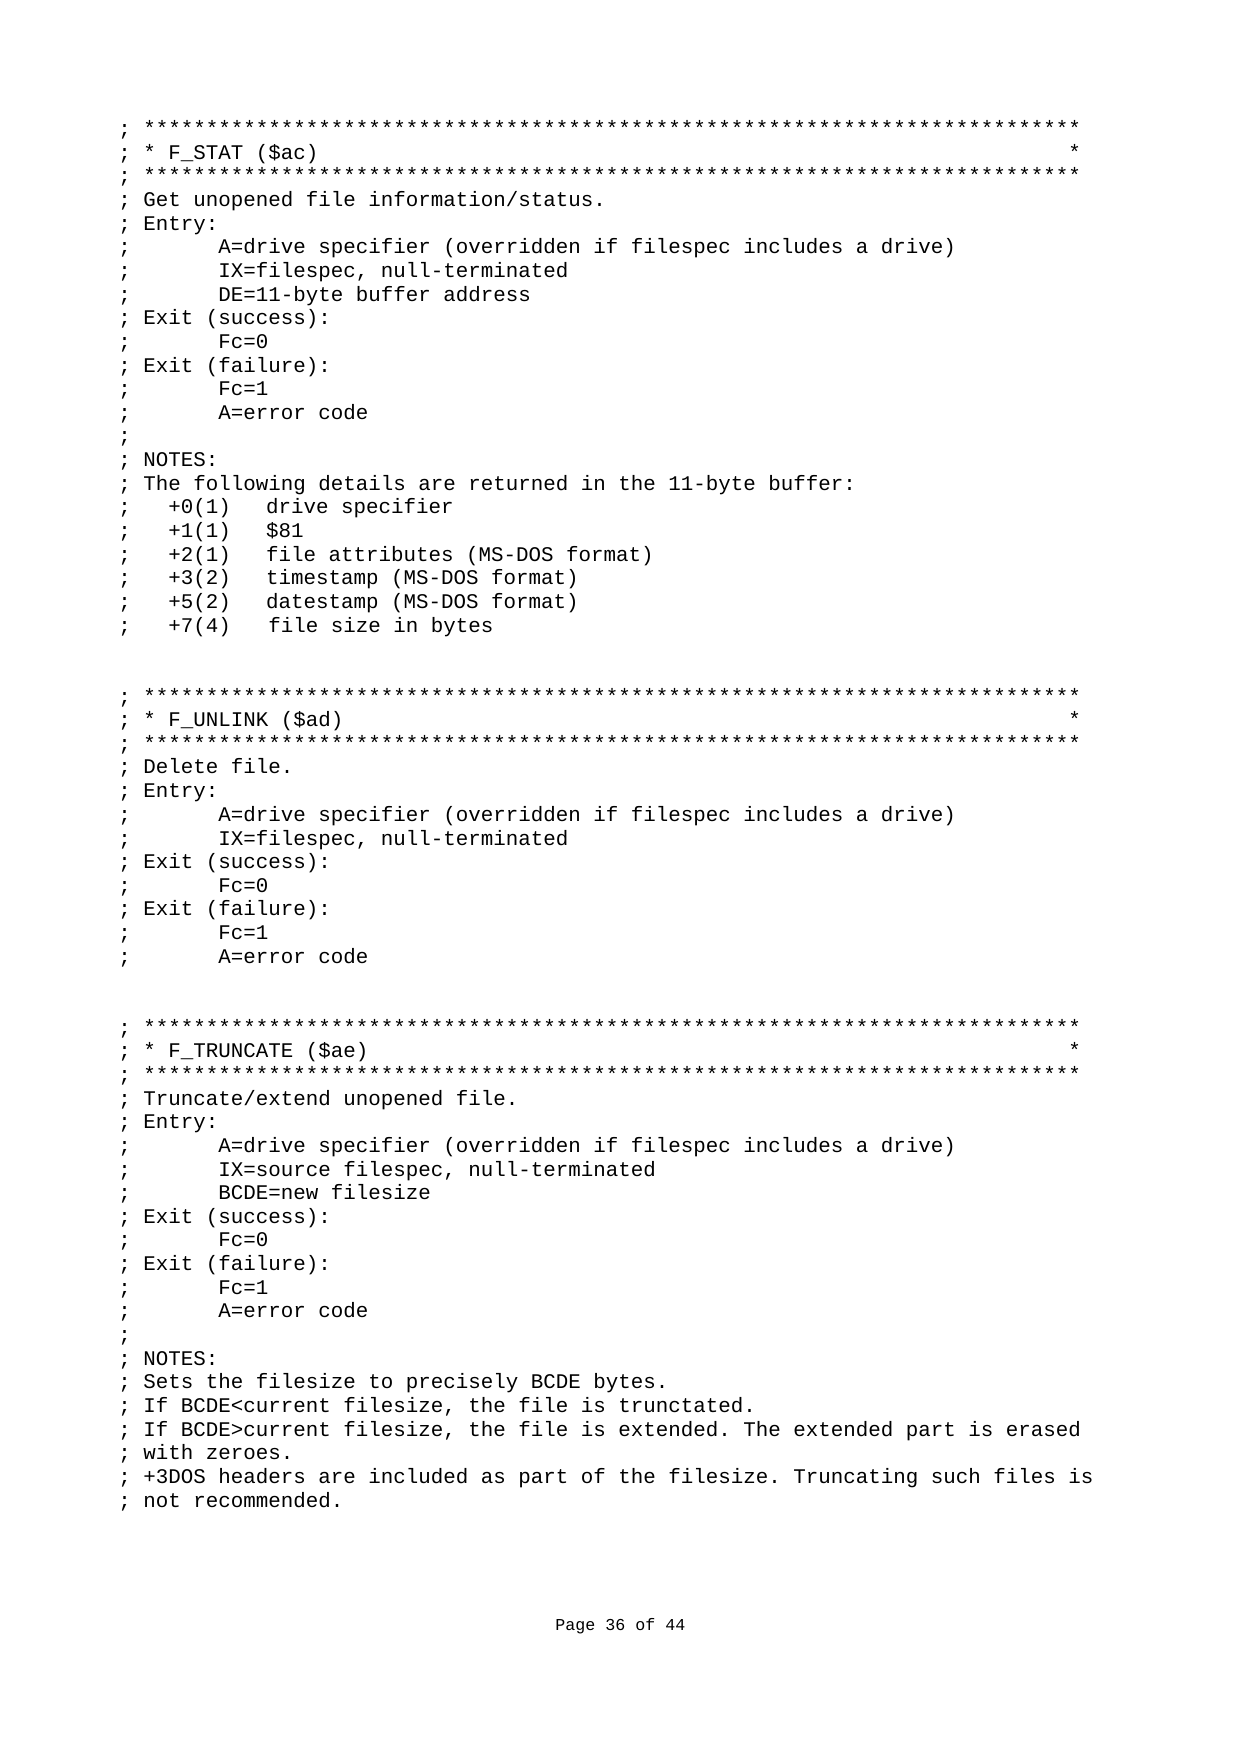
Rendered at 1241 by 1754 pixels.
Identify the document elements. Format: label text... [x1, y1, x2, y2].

text ; +0(1) drive specifier [118, 496, 1122, 520]
text ; Fc=0 [118, 875, 1122, 898]
text ; A=error code [118, 946, 1122, 969]
text ; The following details are returned in the 11-byte buffer: [118, 473, 1122, 496]
text ; not recommended. [118, 1489, 1122, 1513]
text ; Delete file. [118, 757, 1122, 780]
text ; Fc=1 [118, 922, 1122, 946]
text ; * F_UNLINK ($ad) * [118, 709, 1122, 733]
text ; Truncate/extend unopened file. [118, 1088, 1122, 1111]
text ; Fc=1 [118, 378, 1122, 402]
text ; Sets the filesize to precisely BCDE bytes. [118, 1371, 1122, 1395]
text ; Exit (success): [118, 851, 1122, 875]
text ; IX=filespec, null-terminated [118, 827, 1122, 851]
text ; Exit (failure): [118, 898, 1122, 922]
text ; +5(2) datestamp (MS-DOS format) [118, 591, 1122, 615]
text ; *************************************************************************** [118, 1017, 1122, 1040]
text ; Fc=1 [118, 1277, 1122, 1300]
text ; *************************************************************************** [118, 686, 1122, 709]
text ; [118, 1324, 1122, 1348]
text ; Entry: [118, 1111, 1122, 1135]
text ; A=drive specifier (overridden if filespec includes a drive) [118, 1135, 1122, 1158]
text ; [118, 426, 1122, 449]
text ; +2(1) file attributes (MS-DOS format) [118, 544, 1122, 567]
text ; *************************************************************************** [118, 118, 1122, 142]
text ; Fc=0 [118, 1229, 1122, 1253]
text ; * F_TRUNCATE ($ae) * [118, 1040, 1122, 1064]
text ; Get unopened file information/status. [118, 189, 1122, 213]
text ; IX=source filespec, null-terminated [118, 1158, 1122, 1182]
text ; *************************************************************************** [118, 165, 1122, 189]
text ; +3DOS headers are included as part of the filesize. Truncating such files is [118, 1466, 1122, 1489]
text ; * F_STAT ($ac) * [118, 142, 1122, 165]
text ; If BCDE>current filesize, the file is extended. The extended part is erased [118, 1419, 1122, 1442]
text ; Exit (success): [118, 1206, 1122, 1229]
text ; +3(2) timestamp (MS-DOS format) [118, 567, 1122, 591]
text ; +7(4) file size in bytes [118, 615, 1122, 638]
text ; *************************************************************************** [118, 733, 1122, 757]
text ; NOTES: [118, 449, 1122, 473]
text ; A=drive specifier (overridden if filespec includes a drive) [118, 804, 1122, 827]
text ; DE=11-byte buffer address [118, 284, 1122, 307]
text ; IX=filespec, null-terminated [118, 260, 1122, 284]
text ; A=error code [118, 1300, 1122, 1324]
text ; Fc=0 [118, 331, 1122, 354]
text ; Exit (failure): [118, 1253, 1122, 1277]
text ; Entry: [118, 780, 1122, 804]
text ; A=drive specifier (overridden if filespec includes a drive) [118, 236, 1122, 260]
text ; +1(1) $81 [118, 520, 1122, 544]
text ; *************************************************************************** [118, 1064, 1122, 1088]
text ; NOTES: [118, 1348, 1122, 1371]
text ; BCDE=new filesize [118, 1182, 1122, 1206]
text ; with zeroes. [118, 1442, 1122, 1466]
text ; A=error code [118, 402, 1122, 426]
text ; Entry: [118, 213, 1122, 236]
text ; Exit (success): [118, 307, 1122, 331]
text ; If BCDE<current filesize, the file is trunctated. [118, 1395, 1122, 1419]
text ; Exit (failure): [118, 354, 1122, 378]
